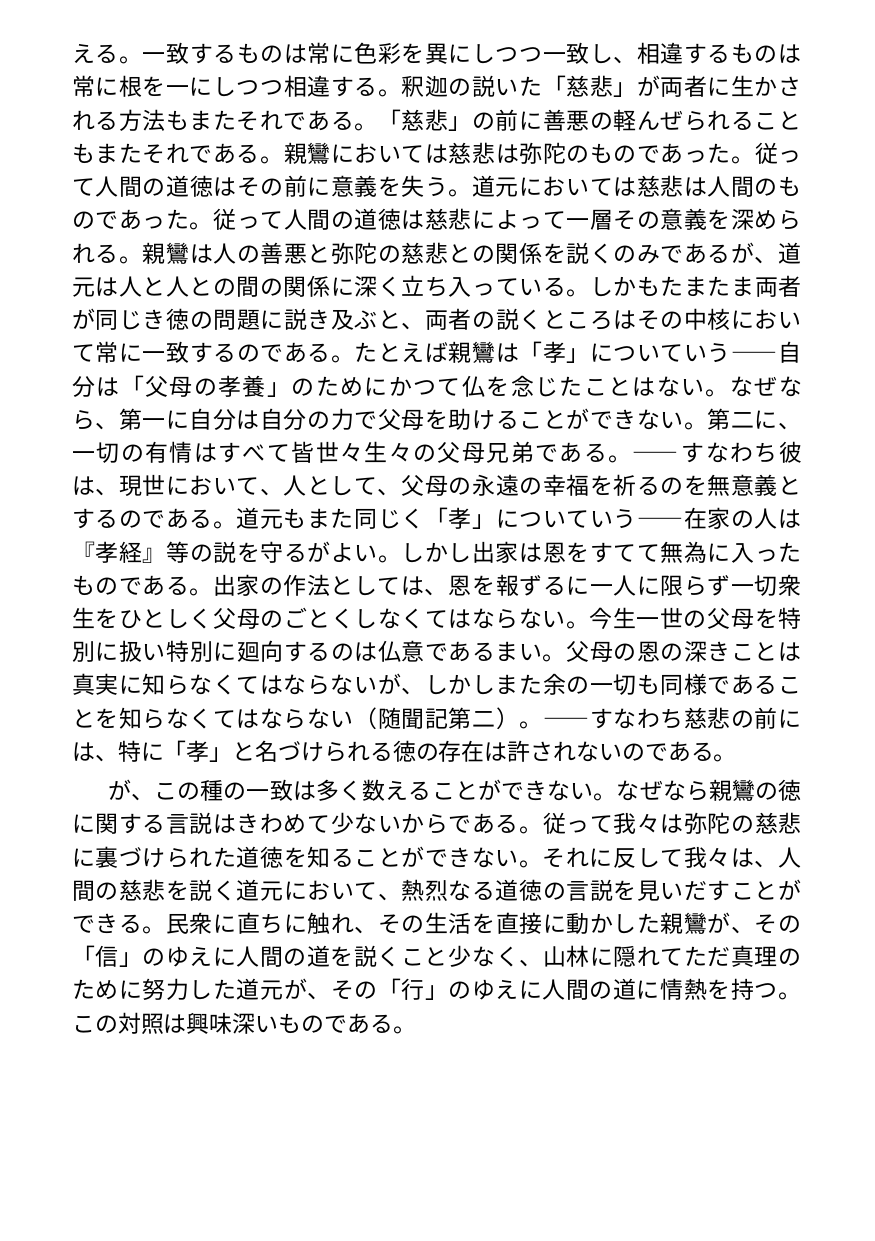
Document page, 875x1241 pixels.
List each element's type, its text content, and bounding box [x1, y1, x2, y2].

text える。一致するものは常に色彩を異にしつつ一致し、相違するものは常に根を一にしつつ相違する。釈迦の説いた「慈悲」が両者に生かされる方法もまたそれである。「慈悲」の前に善悪の軽んぜられることもまたそれである。親鸞においては慈悲は弥陀のものであった。従って人間の道徳はその前に意義を失う。道元においては慈悲は人間のものであった。従って人間の道徳は慈悲によって一層その意義を深められる。親鸞は人の善悪と弥陀の慈悲との関係を説くのみであるが、道元は人と人との間の関係に深く立ち入っている。しかもたまたま両者が同じき徳の問題に説き及ぶと、両者の説くところはその中核において常に一致するのである。たとえば親鸞は「孝」についていう――自分は「父母の孝養」のためにかつて仏を念じたことはない。なぜなら、第一に自分は自分の力で父母を助けることができない。第二に、一切の有情はすべて皆世々生々の父母兄弟である。――すなわち彼は、現世において、人として、父母の永遠の幸福を祈るのを無意義とするのである。道元もまた同じく「孝」についていう――在家の人は『孝経』等の説を守るがよい。しかし出家は恩をすてて無為に入ったものである。出家の作法としては、恩を報ずるに一人に限らず一切衆生をひとしく父母のごとくしなくてはならない。今生一世の父母を特別に扱い特別に廻向するのは仏意であるまい。父母の恩の深きことは真実に知らなくてはならないが、しかしまた余の一切も同様であることを知らなくてはならない（随聞記第二）。――すなわち慈悲の前には、特に「孝」と名づけられる徳の存在は許されないのである。 [72, 36, 802, 767]
text が、この種の一致は多く数えることができない。なぜなら親鸞の徳に関する言説はきわめて少ないからである。従って我々は弥陀の慈悲に裏づけられた道徳を知ることができない。それに反して我々は、人間の慈悲を説く道元において、熱烈なる道徳の言説を見いだすことができる。民衆に直ちに触れ、その生活を直接に動かした親鸞が、その「信」のゆえに人間の道を説くこと少なく、山林に隠れてただ真理のために努力した道元が、その「行」のゆえに人間の道に情熱を持つ。この対照は興味深いものである。 [72, 773, 802, 1039]
